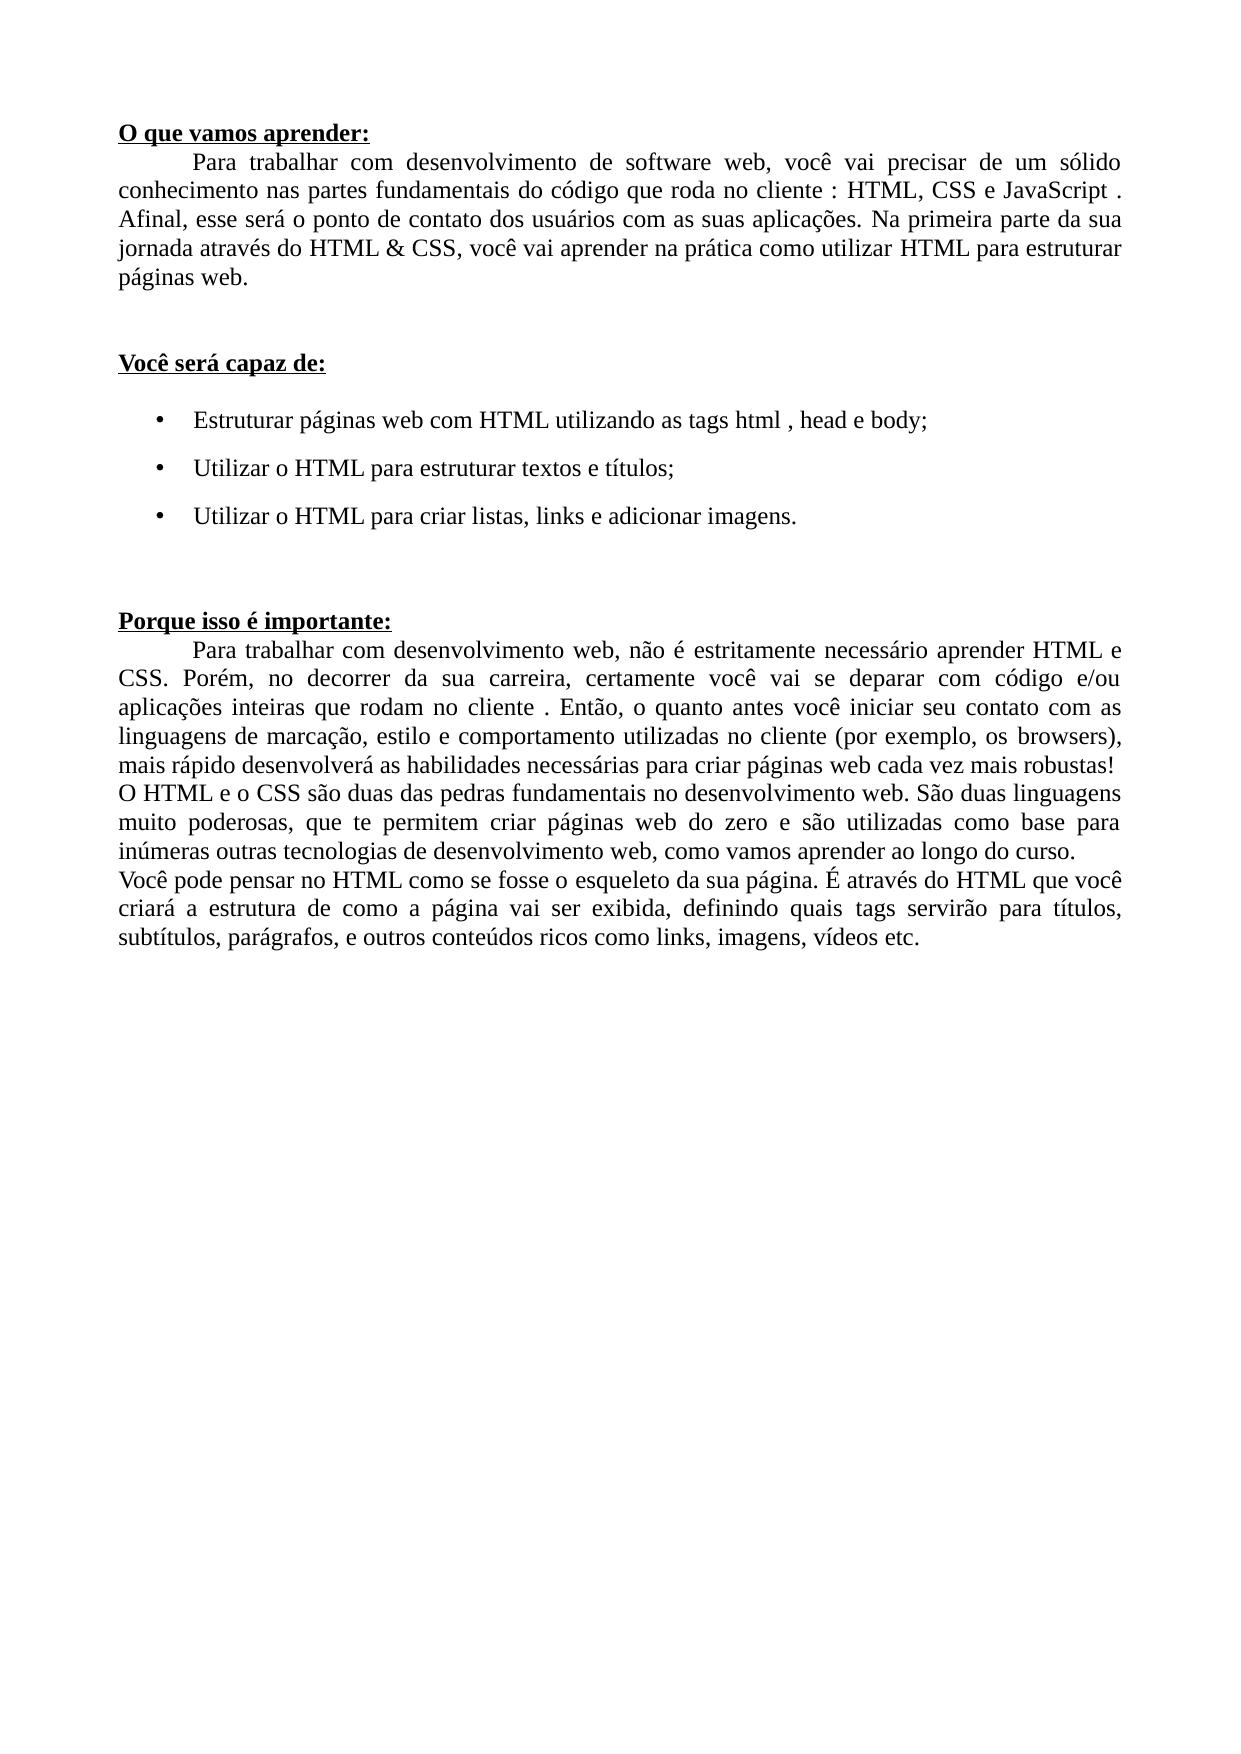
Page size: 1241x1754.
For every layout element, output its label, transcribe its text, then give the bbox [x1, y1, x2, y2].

text O que vamos aprender: [118, 118, 1122, 147]
text Você será capaz de: [118, 348, 1122, 377]
list Estruturar páginas web com HTML utilizando as tags html , head e body; [156, 406, 1122, 434]
list Utilizar o HTML para criar listas, links e adicionar imagens. [156, 501, 1122, 529]
text Porque isso é importante: [118, 606, 1122, 635]
list Utilizar o HTML para estruturar textos e títulos; [156, 453, 1122, 482]
text Para trabalhar com desenvolvimento web, não é estritamente necessário aprender HTML e CSS. Porém, no decorrer da sua carreira, certamente você vai se deparar com código e/ou aplicações inteiras que rodam no cliente . Então, o quanto antes você iniciar seu contato com as linguagens de marcação, estilo e comportamento utilizadas no cliente (por exemplo, os browsers), mais rápido desenvolverá as habilidades necessárias para criar páginas web cada vez mais robustas! [118, 635, 1122, 778]
text Para trabalhar com desenvolvimento de software web, você vai precisar de um sólido conhecimento nas partes fundamentais do código que roda no cliente : HTML, CSS e JavaScript . Afinal, esse será o ponto de contato dos usuários com as suas aplicações. Na primeira parte da sua jornada através do HTML & CSS, você vai aprender na prática como utilizar HTML para estruturar páginas web. [118, 147, 1122, 291]
text Você pode pensar no HTML como se fosse o esqueleto da sua página. É através do HTML que você criará a estrutura de como a página vai ser exibida, definindo quais tags servirão para títulos, subtítulos, parágrafos, e outros conteúdos ricos como links, imagens, vídeos etc. [118, 865, 1122, 951]
text O HTML e o CSS são duas das pedras fundamentais no desenvolvimento web. São duas linguagens muito poderosas, que te permitem criar páginas web do zero e são utilizadas como base para inúmeras outras tecnologias de desenvolvimento web, como vamos aprender ao longo do curso. [118, 778, 1122, 865]
